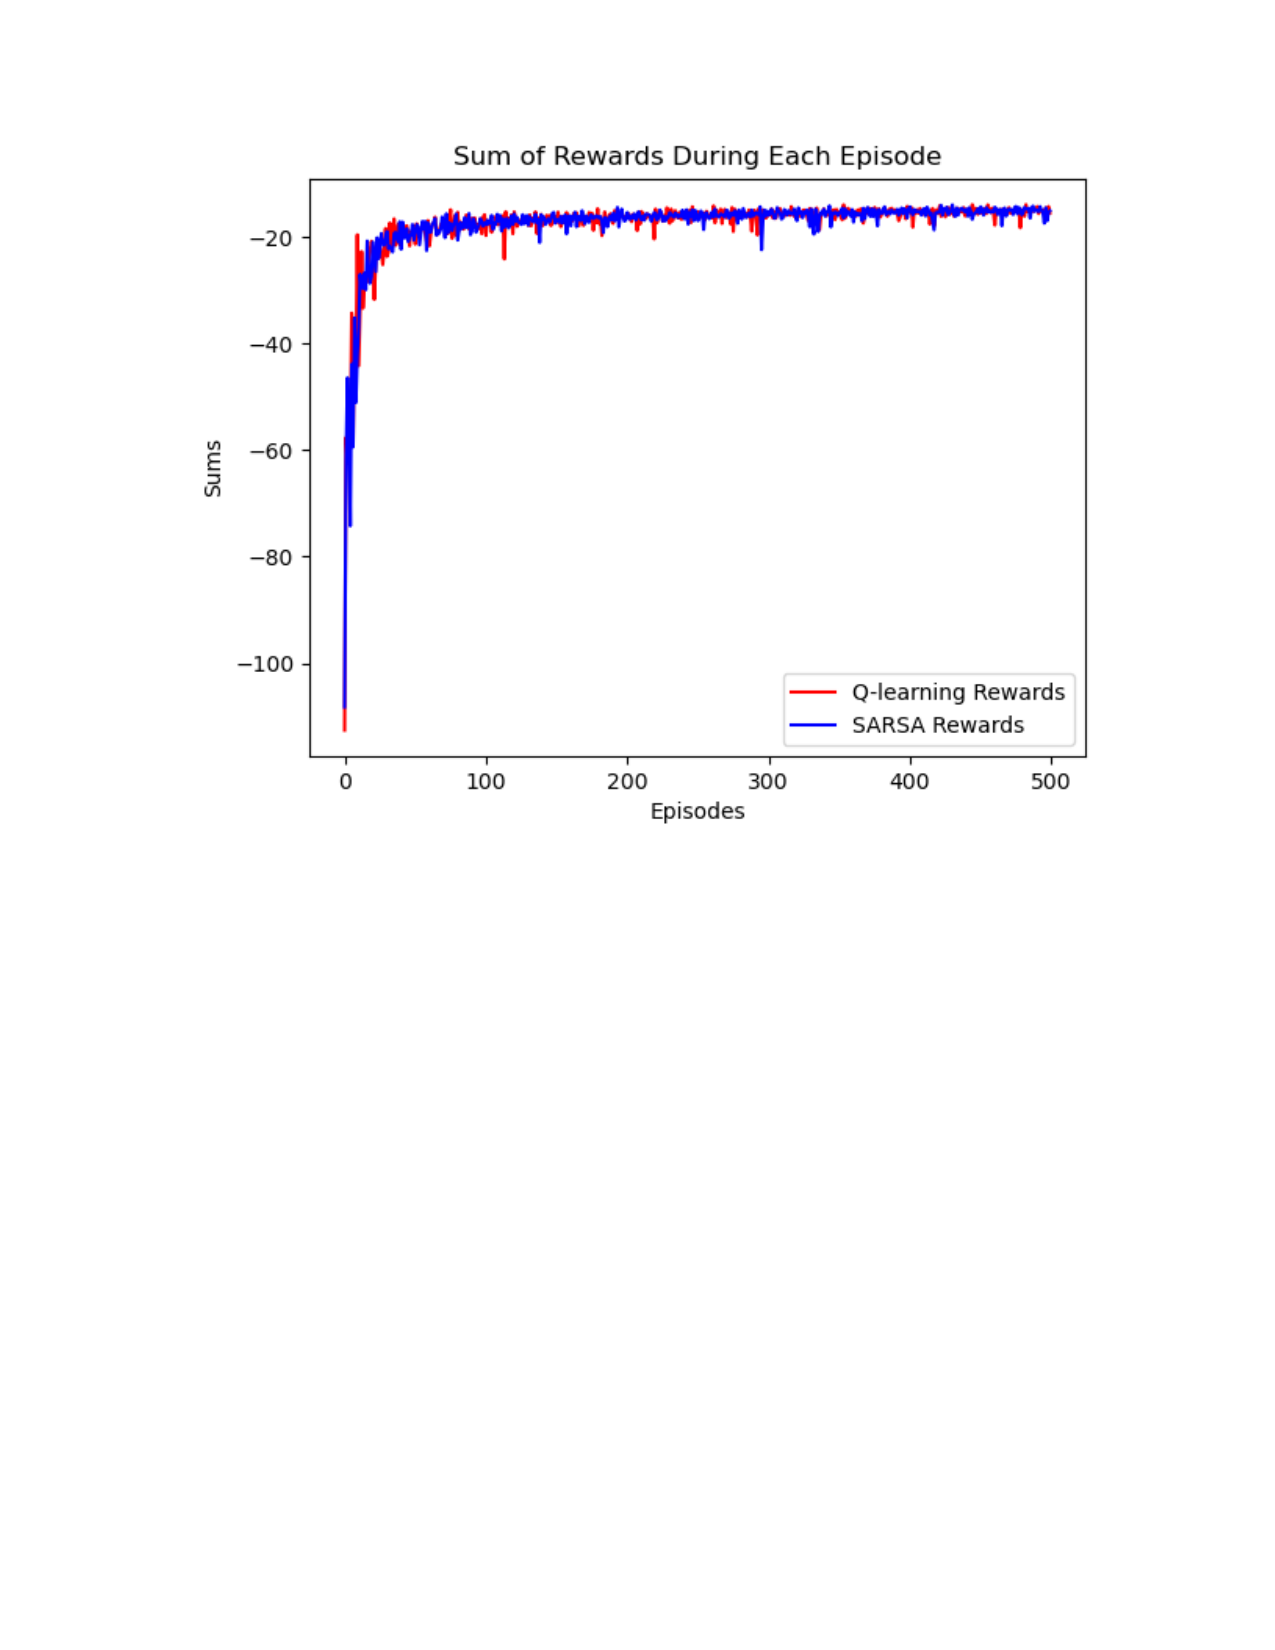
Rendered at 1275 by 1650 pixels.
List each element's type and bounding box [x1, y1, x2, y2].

picture [197, 126, 1109, 830]
